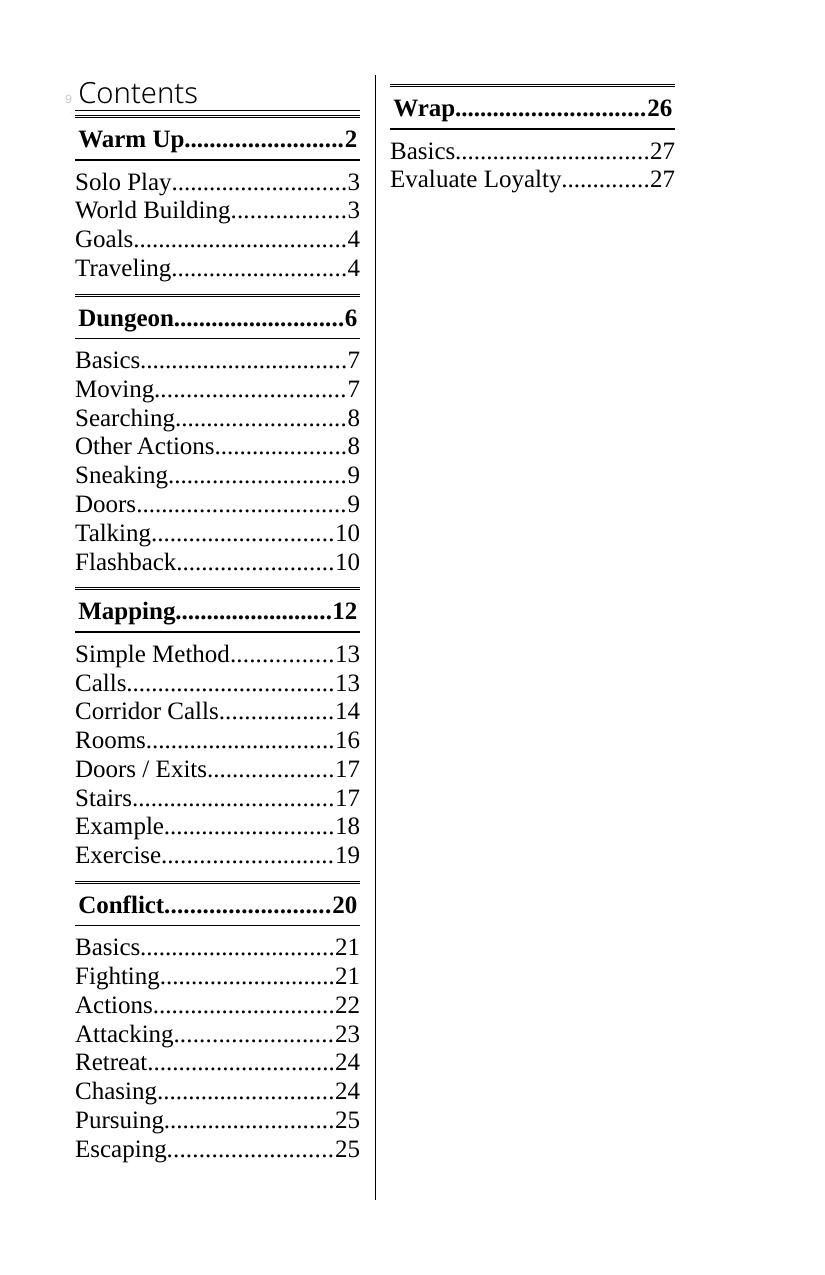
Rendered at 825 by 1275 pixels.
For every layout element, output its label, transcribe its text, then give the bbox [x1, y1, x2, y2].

text Rooms 16 [75, 725, 360, 754]
text Doors 9 [75, 489, 360, 518]
text calls 13 [75, 668, 360, 696]
text Goals 4 [75, 224, 360, 245]
text actions 22 [75, 990, 360, 1019]
text pursuing 25 [75, 1105, 360, 1126]
text Exercise 19 [75, 832, 360, 878]
text Wrap 26 [390, 87, 675, 122]
text stairs 17 [75, 783, 360, 811]
text Conflict 20 [75, 884, 360, 919]
text fighting 21 [75, 961, 360, 990]
text moving 7 [75, 374, 360, 403]
text chasing 24 [75, 1076, 360, 1105]
text Traveling 4 [75, 245, 360, 291]
text Solo Play 3 [75, 161, 360, 196]
text Dungeon 6 [75, 297, 360, 332]
text Warm Up 2 [75, 118, 360, 153]
text Corridor Calls 14 [75, 696, 360, 725]
text escaping 25 [75, 1126, 360, 1171]
text Other Actions 8 [75, 432, 360, 460]
text flashback 10 [75, 539, 360, 584]
text Mapping 12 [75, 590, 360, 625]
text Example 18 [75, 811, 360, 832]
text sneaking 9 [75, 460, 360, 489]
text basics 21 [75, 926, 360, 961]
text Searching 8 [75, 403, 360, 432]
text basics 7 [75, 339, 360, 374]
text retreat 24 [75, 1047, 360, 1076]
text Doors / Exits 17 [75, 754, 360, 783]
text Basics 27 [390, 130, 675, 157]
text attacking 23 [75, 1019, 360, 1047]
text Simple Method 13 [75, 633, 360, 668]
text Evaluate Loyalty 27 [390, 157, 675, 202]
text Contents [75, 75, 360, 110]
text talking 10 [75, 518, 360, 539]
text World Building 3 [75, 196, 360, 224]
